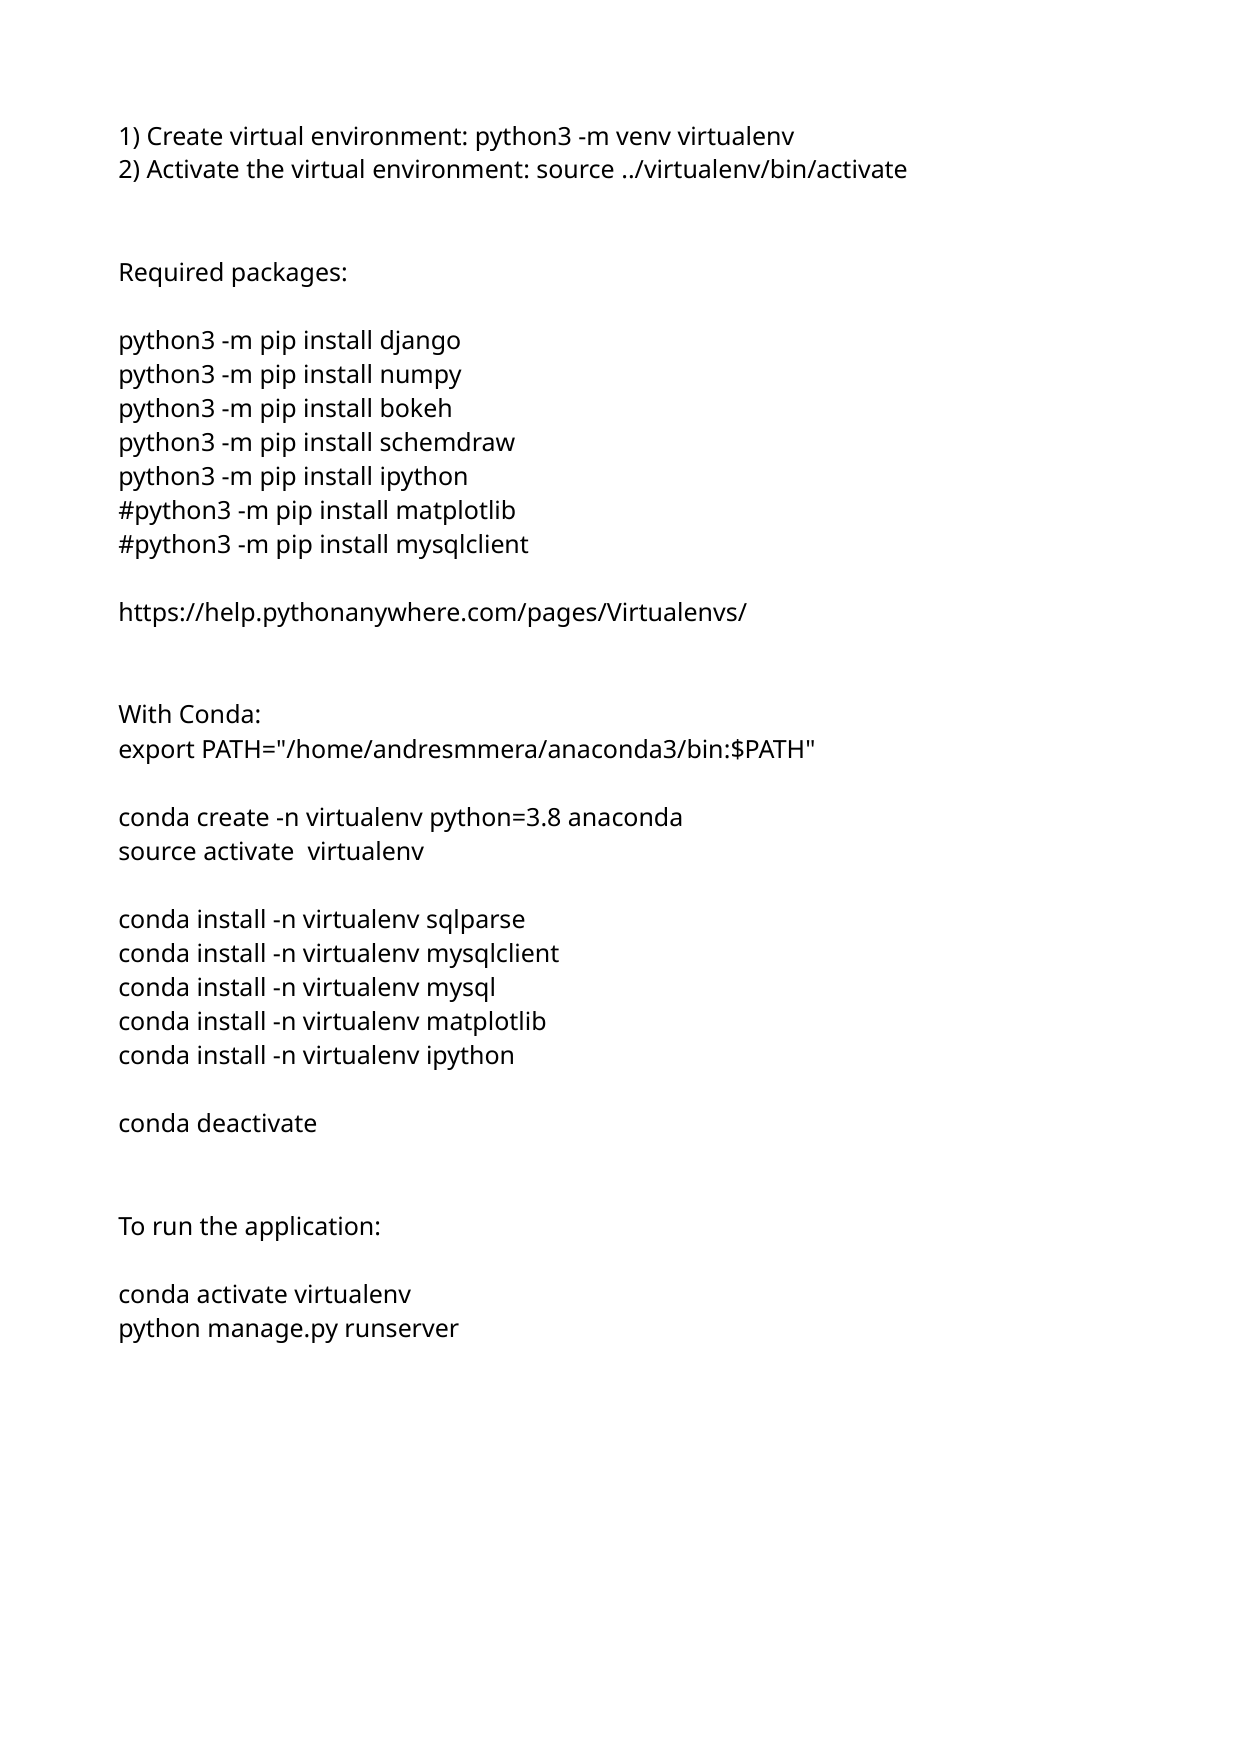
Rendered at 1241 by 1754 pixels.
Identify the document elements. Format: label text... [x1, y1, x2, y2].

text python3 -m pip install bokeh [118, 391, 1122, 425]
text export PATH="/home/andresmmera/anaconda3/bin:$PATH" [118, 731, 1122, 765]
text source activate virtualenv [118, 833, 1122, 867]
text conda create -n virtualenv python=3.8 anaconda [118, 799, 1122, 833]
text python3 -m pip install numpy [118, 357, 1122, 391]
text python3 -m pip install django [118, 322, 1122, 357]
text conda install -n virtualenv ipython [118, 1038, 1122, 1072]
text conda install -n virtualenv mysqlclient [118, 936, 1122, 970]
text python manage.py runserver [118, 1310, 1122, 1344]
text #python3 -m pip install mysqlclient [118, 527, 1122, 561]
text Required packages: [118, 254, 1122, 288]
text With Conda: [118, 697, 1122, 731]
text conda install -n virtualenv matplotlib [118, 1004, 1122, 1038]
text conda activate virtualenv [118, 1276, 1122, 1310]
text python3 -m pip install schemdraw [118, 425, 1122, 459]
text conda deactivate [118, 1106, 1122, 1140]
text #python3 -m pip install matplotlib [118, 493, 1122, 527]
text To run the application: [118, 1208, 1122, 1242]
text python3 -m pip install ipython [118, 459, 1122, 493]
text conda install -n virtualenv sqlparse [118, 902, 1122, 936]
text 2) Activate the virtual environment: source ../virtualenv/bin/activate [118, 152, 1122, 186]
text 1) Create virtual environment: python3 -m venv virtualenv [118, 118, 1122, 152]
text https://help.pythonanywhere.com/pages/Virtualenvs/ [118, 595, 1122, 629]
text conda install -n virtualenv mysql [118, 970, 1122, 1004]
